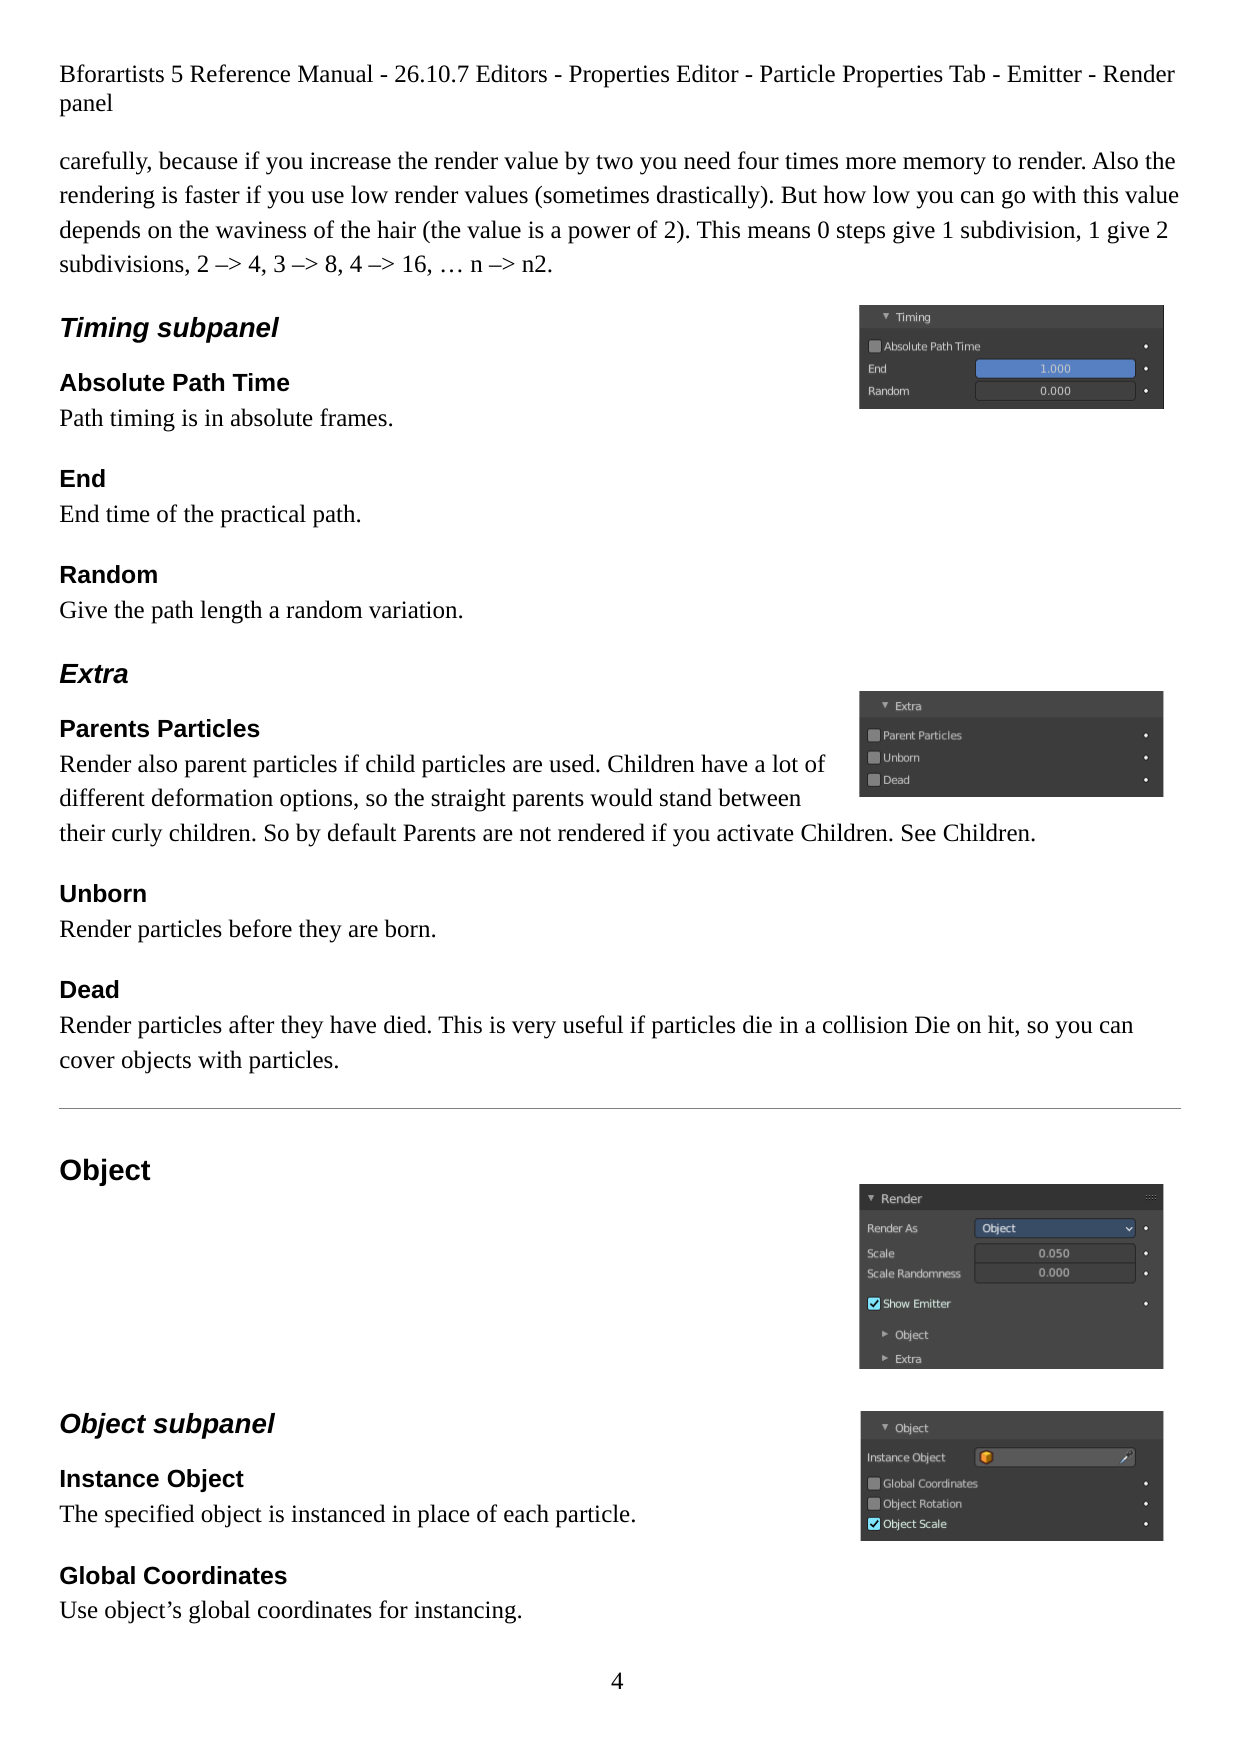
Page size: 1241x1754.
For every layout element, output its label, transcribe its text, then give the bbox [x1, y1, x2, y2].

subtitle Object [59, 1153, 1181, 1186]
subtitle [1164, 311, 1181, 343]
text The specified object is instanced in place of each particle. [59, 1499, 860, 1528]
subtitle Instance Object [59, 1464, 860, 1493]
subtitle [1164, 368, 1181, 396]
text Render also parent particles if child particles are used. Children have a lot of different deformation options, so the straight parents would stand between their curly children. So by default Parents are not rendered if you activate Children. See Children. [59, 749, 1181, 846]
subtitle Parents Particles [59, 714, 859, 742]
picture [859, 305, 1164, 409]
subtitle Timing subpanel [59, 311, 859, 343]
picture [860, 1411, 1164, 1541]
subtitle Unborn [59, 879, 1181, 908]
picture [859, 1184, 1164, 1369]
text carefully, because if you increase the render value by two you need four times more memory to render. Also the rendering is faster if you use low render values (sometimes drastically). But how low you can go with this value depends on the waviness of the hair (the value is a power of 2). This means 0 steps give 1 subdivision, 1 give 2 subdivisions, 2 –> 4, 3 –> 8, 4 –> 16, … n –> n2. [59, 146, 1181, 278]
subtitle Dead [59, 976, 1181, 1004]
subtitle Extra [59, 657, 1181, 689]
subtitle [1164, 714, 1181, 742]
subtitle Absolute Path Time [59, 368, 859, 396]
text Render particles before they are born. [59, 914, 1181, 943]
text Use object’s global coordinates for instancing. [59, 1596, 1181, 1624]
text End time of the practical path. [59, 499, 1181, 528]
picture [859, 691, 1164, 797]
subtitle End [59, 464, 1181, 493]
text Path timing is in absolute frames. [59, 403, 1181, 431]
text Give the path length a random variation. [59, 595, 1181, 624]
text Render particles after they have died. This is very useful if particles die in a collision Die on hit, so you can cover objects with particles. [59, 1010, 1181, 1073]
subtitle Global Coordinates [59, 1561, 1181, 1589]
subtitle Object subpanel [59, 1408, 1181, 1439]
subtitle Random [59, 561, 1181, 589]
subtitle [1164, 1464, 1181, 1493]
